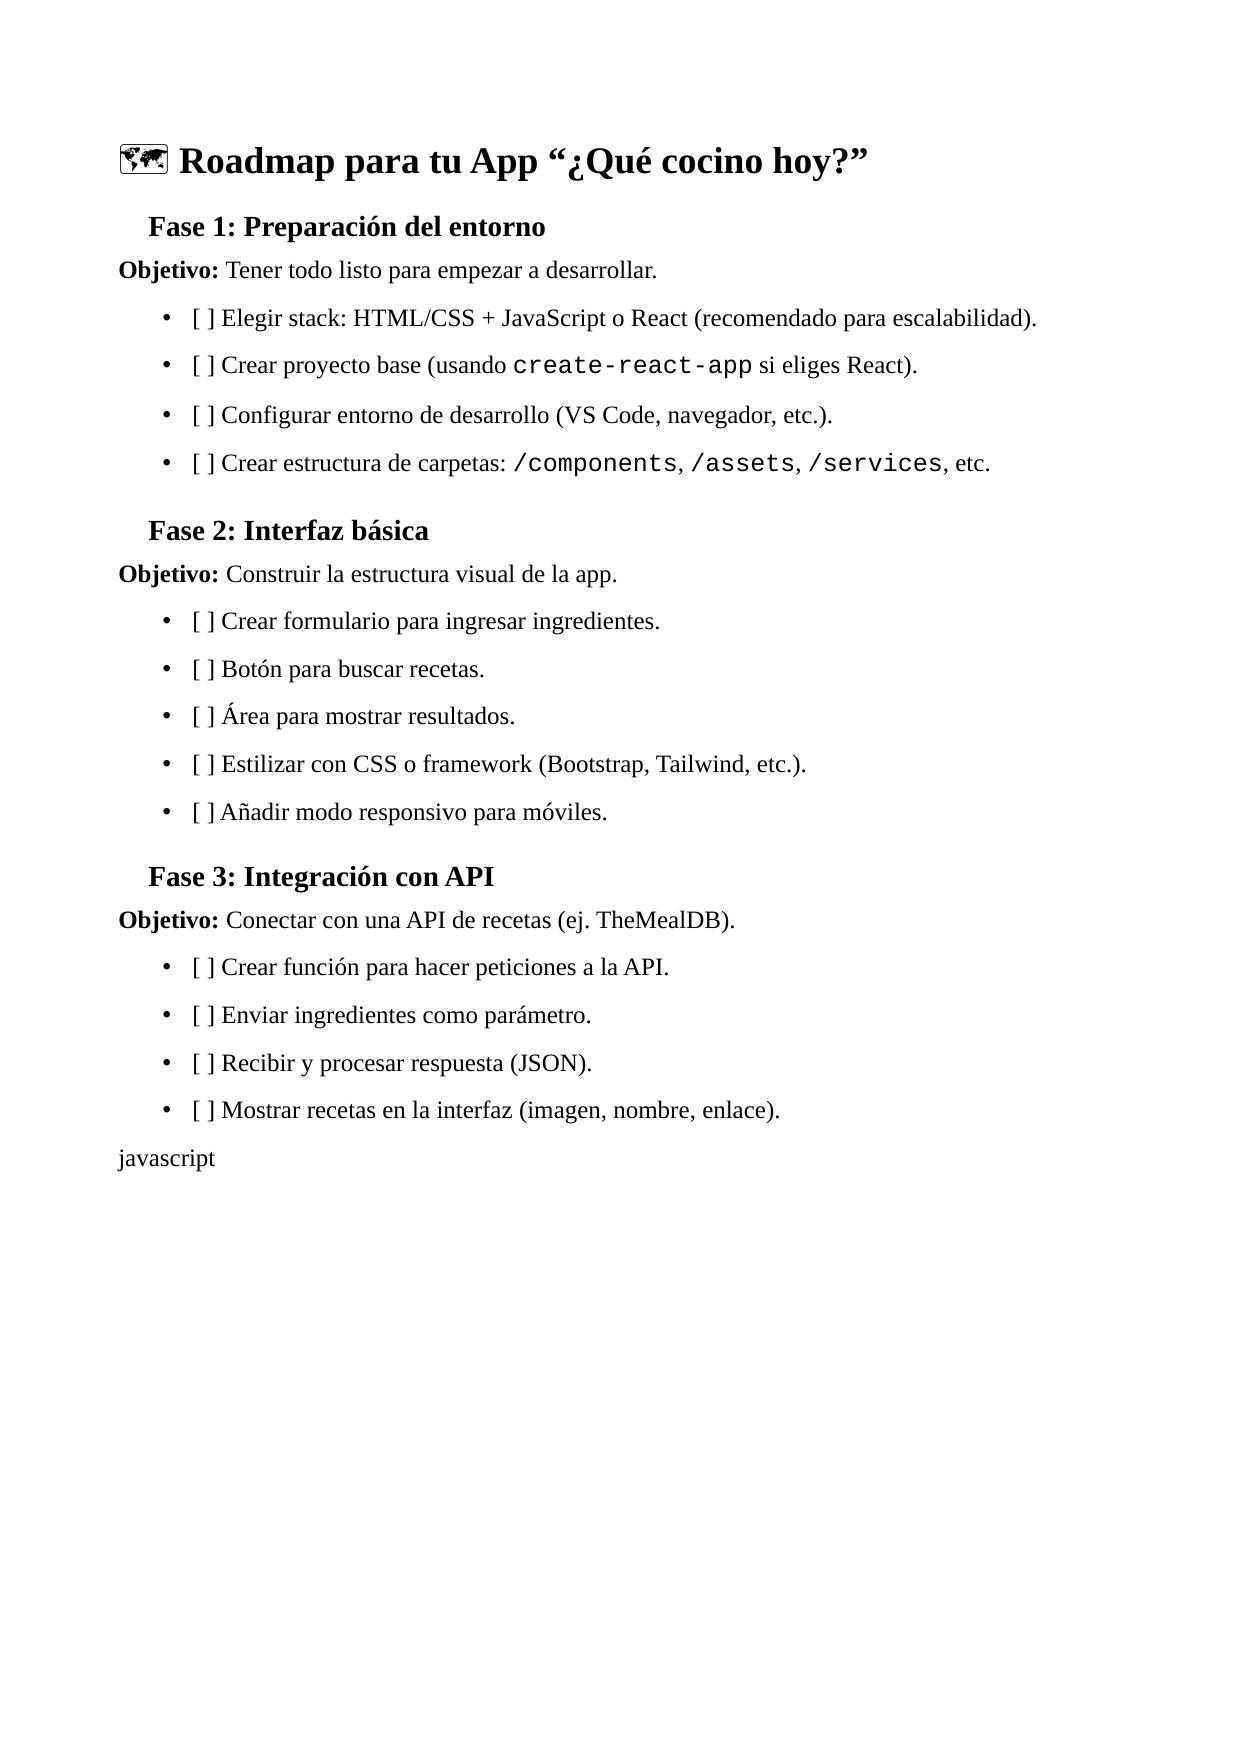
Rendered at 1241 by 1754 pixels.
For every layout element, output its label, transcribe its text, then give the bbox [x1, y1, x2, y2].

list [ ] Crear formulario para ingresar ingredientes. [162, 606, 1122, 635]
list [ ] Botón para buscar recetas. [162, 654, 1122, 683]
text javascript [118, 1143, 1122, 1172]
list [ ] Crear estructura de carpetas: /components, /assets, /services, etc. [162, 448, 1122, 479]
list [ ] Mostrar recetas en la interfaz (imagen, nombre, enlace). [162, 1095, 1122, 1124]
list [ ] Estilizar con CSS o framework (Bootstrap, Tailwind, etc.). [162, 749, 1122, 778]
subtitle 🔹 Fase 2: Interfaz básica [118, 513, 1122, 546]
list [ ] Crear función para hacer peticiones a la API. [162, 952, 1122, 981]
list [ ] Crear proyecto base (usando create-react-app si eliges React). [162, 350, 1122, 381]
list [ ] Recibir y procesar respuesta (JSON). [162, 1048, 1122, 1076]
text Objetivo: Construir la estructura visual de la app. [118, 559, 1122, 587]
subtitle 🔹 Fase 3: Integración con API [118, 859, 1122, 892]
subtitle 🔹 Fase 1: Preparación del entorno [118, 209, 1122, 243]
subtitle 🗺️ Roadmap para tu App “¿Qué cocino hoy?” [118, 139, 1122, 182]
list [ ] Configurar entorno de desarrollo (VS Code, navegador, etc.). [162, 400, 1122, 429]
list [ ] Enviar ingredientes como parámetro. [162, 1000, 1122, 1029]
text Objetivo: Conectar con una API de recetas (ej. TheMealDB). [118, 905, 1122, 934]
list [ ] Añadir modo responsivo para móviles. [162, 797, 1122, 825]
list [ ] Área para mostrar resultados. [162, 701, 1122, 730]
list [ ] Elegir stack: HTML/CSS + JavaScript o React (recomendado para escalabilidad). [162, 303, 1122, 332]
text Objetivo: Tener todo listo para empezar a desarrollar. [118, 255, 1122, 284]
